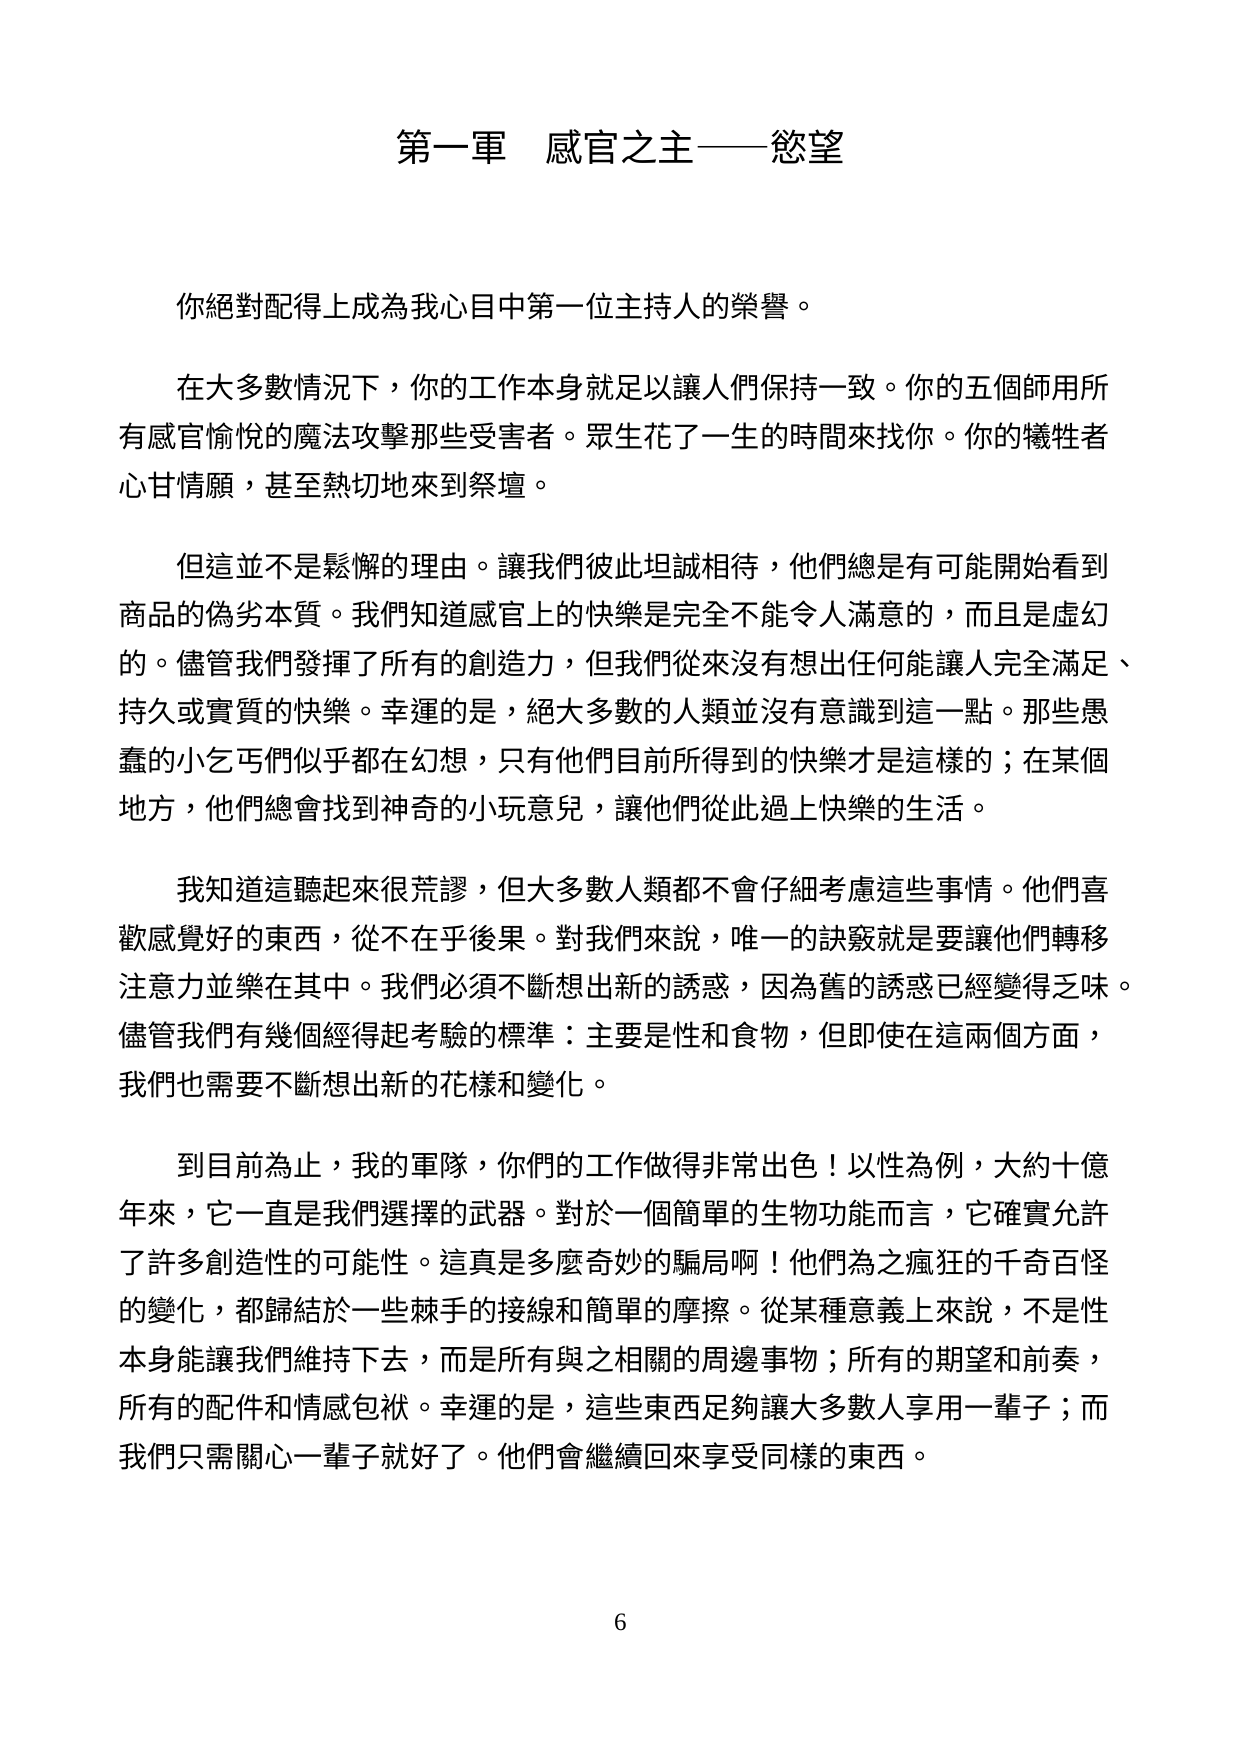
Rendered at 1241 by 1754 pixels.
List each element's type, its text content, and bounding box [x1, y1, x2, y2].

subtitle 第一軍 感官之主——慾望 [118, 118, 1122, 172]
text 在大多數情況下，你的工作本身就足以讓人們保持一致。你的五個師用所有感官愉悅的魔法攻擊那些受害者。眾生花了一生的時間來找你。你的犧牲者心甘情願，甚至熱切地來到祭壇。 [118, 365, 1122, 504]
text 到目前為止，我的軍隊，你們的工作做得非常出色！以性為例，大約十億年來，它一直是我們選擇的武器。對於一個簡單的生物功能而言，它確實允許了許多創造性的可能性。這真是多麼奇妙的騙局啊！他們為之瘋狂的千奇百怪的變化，都歸結於一些棘手的接線和簡單的摩擦。從某種意義上來說，不是性本身能讓我們維持下去，而是所有與之相關的周邊事物；所有的期望和前奏，所有的配件和情感包袱。幸運的是，這些東西足夠讓大多數人享用一輩子；而我們只需關心一輩子就好了。他們會繼續回來享受同樣的東西。 [118, 1142, 1122, 1476]
text 我知道這聽起來很荒謬，但大多數人類都不會仔細考慮這些事情。他們喜歡感覺好的東西，從不在乎後果。對我們來說，唯一的訣竅就是要讓他們轉移注意力並樂在其中。我們必須不斷想出新的誘惑，因為舊的誘惑已經變得乏味。儘管我們有幾個經得起考驗的標準：主要是性和食物，但即使在這兩個方面，我們也需要不斷想出新的花樣和變化。 [118, 867, 1122, 1103]
text 但這並不是鬆懈的理由。讓我們彼此坦誠相待，他們總是有可能開始看到商品的偽劣本質。我們知道感官上的快樂是完全不能令人滿意的，而且是虛幻的。儘管我們發揮了所有的創造力，但我們從來沒有想出任何能讓人完全滿足、持久或實質的快樂。幸運的是，絕大多數的人類並沒有意識到這一點。那些愚蠢的小乞丐們似乎都在幻想，只有他們目前所得到的快樂才是這樣的；在某個地方，他們總會找到神奇的小玩意兒，讓他們從此過上快樂的生活。 [118, 543, 1122, 828]
text 你絕對配得上成為我心目中第一位主持人的榮譽。 [118, 284, 1122, 326]
